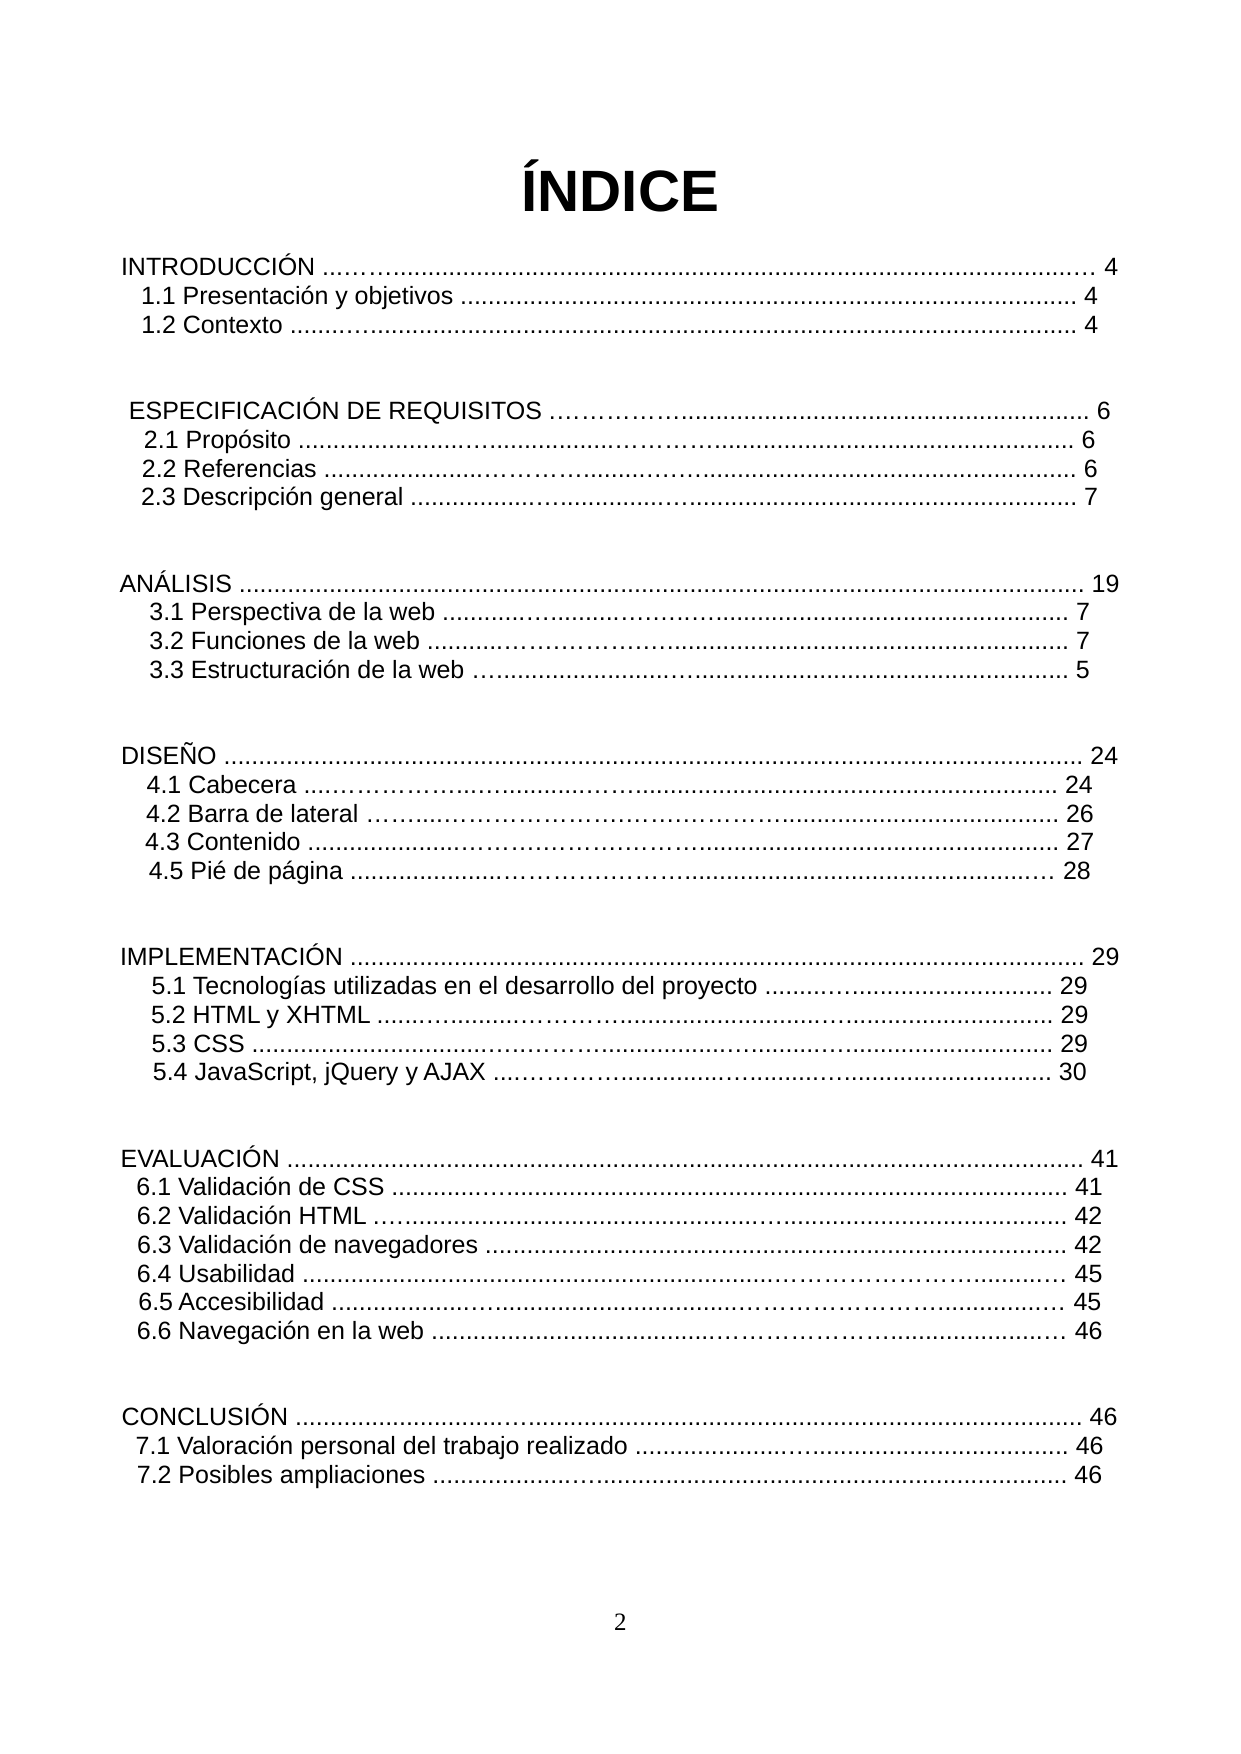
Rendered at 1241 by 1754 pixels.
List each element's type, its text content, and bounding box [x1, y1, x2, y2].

text CONCLUSIÓN ..............................…................................................................................ 46 [118, 1402, 1122, 1431]
text 5.2 HTML y XHTML .......…..........………….............................….............................. 29 [118, 1000, 1122, 1029]
text 2.2 Referencias .......................………….........….…...................................................... 6 [118, 454, 1122, 482]
text 5.4 JavaScript, jQuery y AJAX ....…………...............…..........….............................. 30 [118, 1057, 1122, 1086]
text 2.1 Propósito ........................…..................………….................................................... 6 [118, 425, 1122, 454]
text 4.1 Cabecera ....……………...…............……............................................................. 24 [118, 770, 1122, 799]
text 6.6 Navegación en la web .........................................…………………......................… 46 [118, 1316, 1122, 1345]
text 6.5 Accesibilidad ....................…...................................……………………...............… 45 [118, 1287, 1122, 1316]
text 1.2 Contexto ........…...................................................................................................... 4 [118, 310, 1122, 339]
text IMPLEMENTACIÓN .......................................................................................................... 29 [118, 942, 1122, 971]
text 5.1 Tecnologías utilizadas en el desarrollo del proyecto .........…............................. 29 [118, 971, 1122, 1000]
text ESPECIFICACIÓN DE REQUISITOS .……………........................................................... 6 [118, 396, 1122, 425]
text 6.1 Validación de CSS .............…................................................................................. 41 [118, 1172, 1122, 1201]
text 3.2 Funciones de la web ...........…….……….….......................................................... 7 [118, 626, 1122, 655]
text 3.3 Estructuración de la web ….........................…...................................................... 5 [118, 655, 1122, 684]
text 7.2 Posibles ampliaciones ....................….................................................................... 46 [118, 1460, 1122, 1489]
text INTRODUCCIÓN ...……..................................................................................................… 4 [118, 252, 1122, 281]
text 6.3 Validación de navegadores .................................................................................... 42 [118, 1230, 1122, 1259]
text 1.1 Presentación y objetivos ......................................................................................... 4 [118, 281, 1122, 310]
text 3.1 Perspectiva de la web ............…..........….…..…................................................... 7 [118, 597, 1122, 626]
text ANÁLISIS .......................................................................................................................... 19 [118, 569, 1122, 597]
text 6.4 Usabilidad ....................................................................……………………..........… 45 [118, 1259, 1122, 1287]
text 2.3 Descripción general ..................…...............…........................................................ 7 [118, 482, 1122, 511]
text 7.1 Valoración personal del trabajo realizado ......................…..................................... 46 [118, 1431, 1122, 1460]
text 4.2 Barra de lateral ……....………………….…….…………........................................ 26 [118, 799, 1122, 827]
text EVALUACIÓN ................................................................................................................... 41 [118, 1144, 1122, 1172]
text 4.3 Contenido ......................……….……….……….................................................... 27 [118, 827, 1122, 856]
text 4.5 Pié de página ......................………….………..................................................… 28 [118, 856, 1122, 885]
text ÍNDICE [118, 157, 1122, 224]
text 6.2 Validación HTML .…...................................................…......................................... 42 [118, 1201, 1122, 1230]
text DISEÑO ............................................................................................................................ 24 [118, 741, 1122, 770]
text 5.3 CSS ..................................…..………..................…..........….............................. 29 [118, 1029, 1122, 1057]
